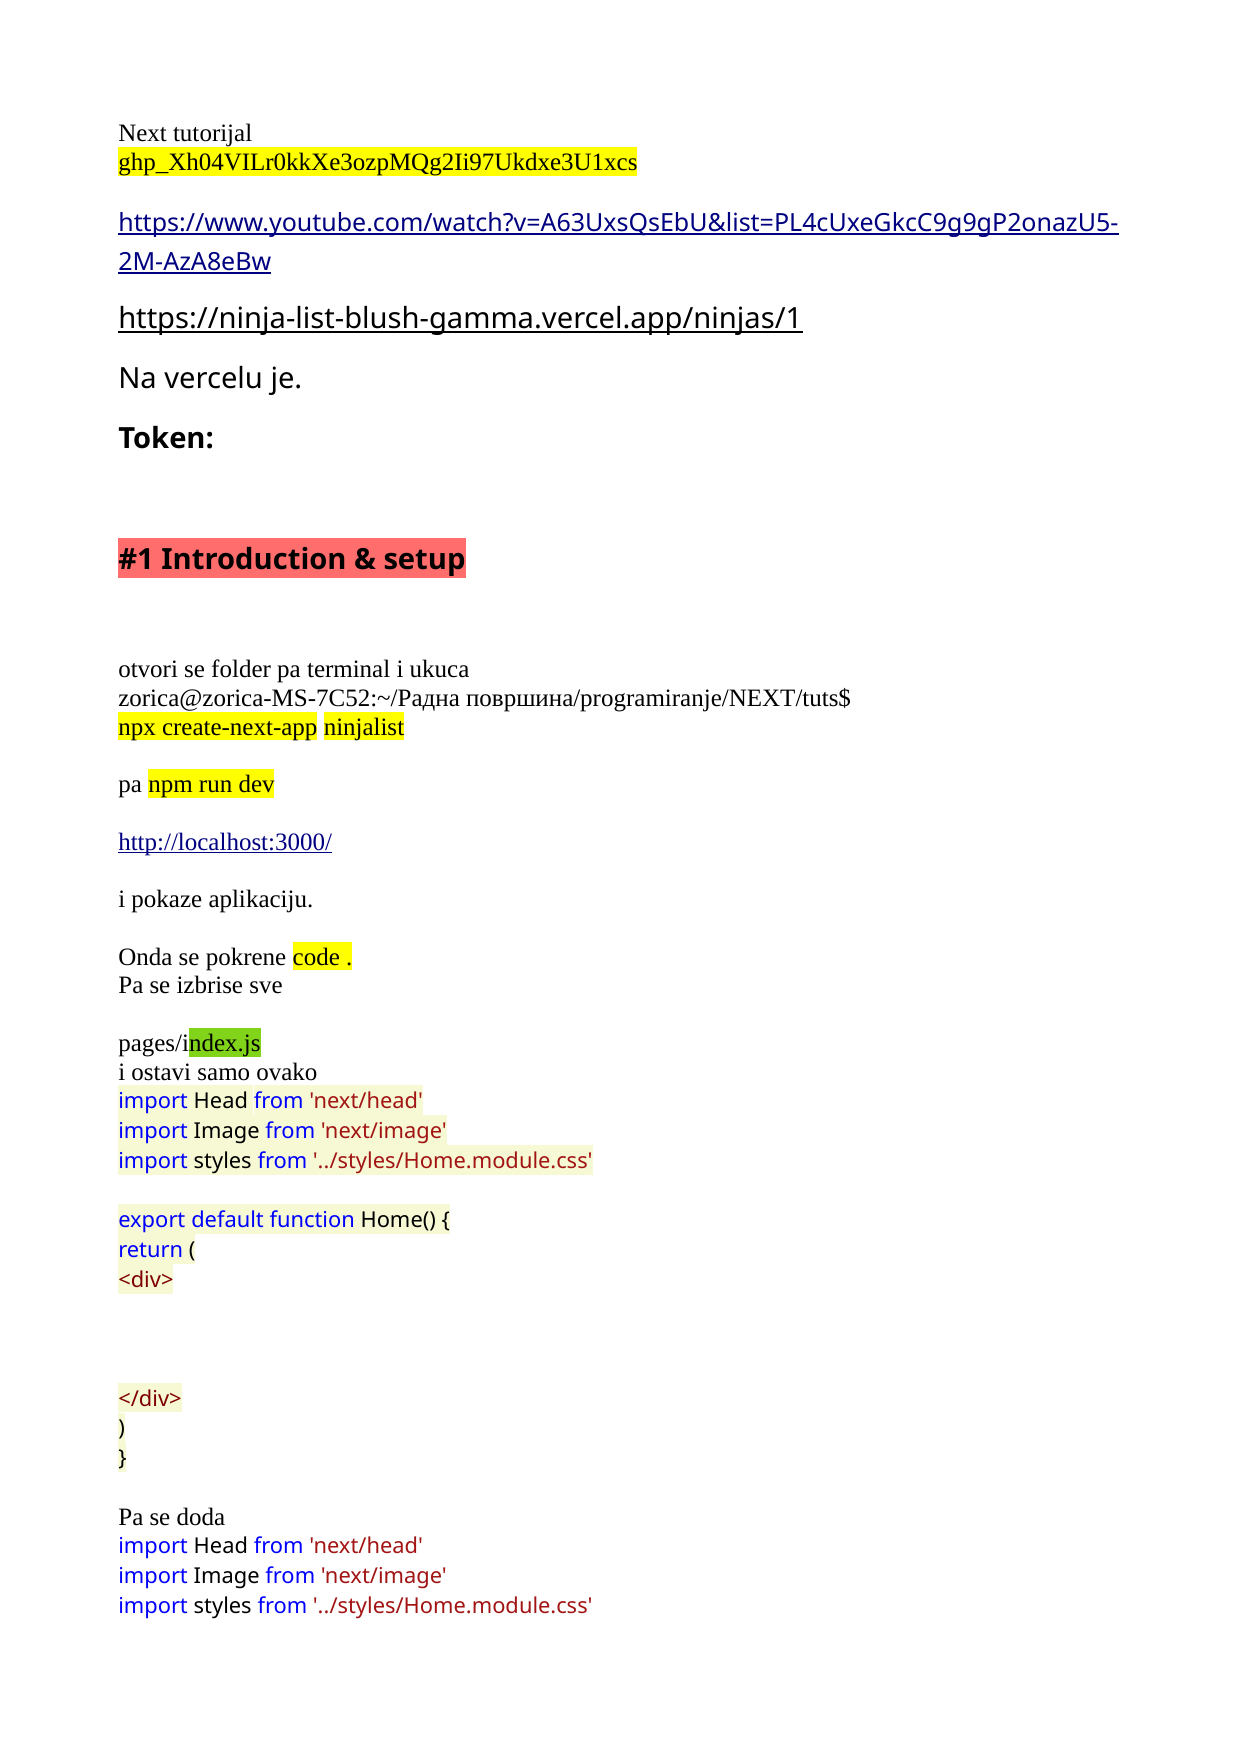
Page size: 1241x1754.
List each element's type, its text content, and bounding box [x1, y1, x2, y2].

text zorica@zorica-MS-7C52:~/Радна површина/programiranje/NEXT/tuts$ [118, 683, 1122, 712]
text Token: [118, 418, 1122, 457]
text Pa se izbrise sve [118, 970, 1122, 999]
text 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 [118, 147, 1122, 176]
text import Image from 'next/image' [118, 1115, 1122, 1145]
text npx create-next-app ninjalist [118, 712, 1122, 740]
text return ( [118, 1234, 1122, 1264]
text Na vercelu je. [118, 357, 1122, 397]
text Pa se doda [118, 1502, 1122, 1531]
text import Image from 'next/image' [118, 1560, 1122, 1590]
text i ostavi samo ovako [118, 1057, 1122, 1085]
text } [118, 1442, 1122, 1472]
text export default function Home() { [118, 1204, 1122, 1234]
text pa npm run dev [118, 769, 1122, 798]
text ) [118, 1412, 1122, 1442]
text import styles from '../styles/Home.module.css' [118, 1145, 1122, 1175]
text otvori se folder pa terminal i ukuca [118, 654, 1122, 683]
text http://localhost:3000/ [118, 827, 1122, 855]
text https://ninja-list-blush-gamma.vercel.app/ninjas/1 [118, 297, 1122, 337]
text import Head from 'next/head' [118, 1085, 1122, 1115]
text Onda se pokrene code . [118, 942, 1122, 970]
text <div> [118, 1264, 1122, 1294]
text #1 Introduction & setup [118, 538, 1122, 635]
text import Head from 'next/head' [118, 1531, 1122, 1560]
text https://www.youtube.com/watch?v=A63UxsQsEbU&list=PL4cUxeGkcC9g9gP2onazU5-2M-AzA8eBw [118, 204, 1122, 278]
text Next tutorijal [118, 118, 1122, 147]
text import styles from '../styles/Home.module.css' [118, 1590, 1122, 1620]
text </div> [118, 1383, 1122, 1412]
text pages/index.js [118, 1028, 1122, 1057]
text i pokaze aplikaciju. [118, 884, 1122, 913]
